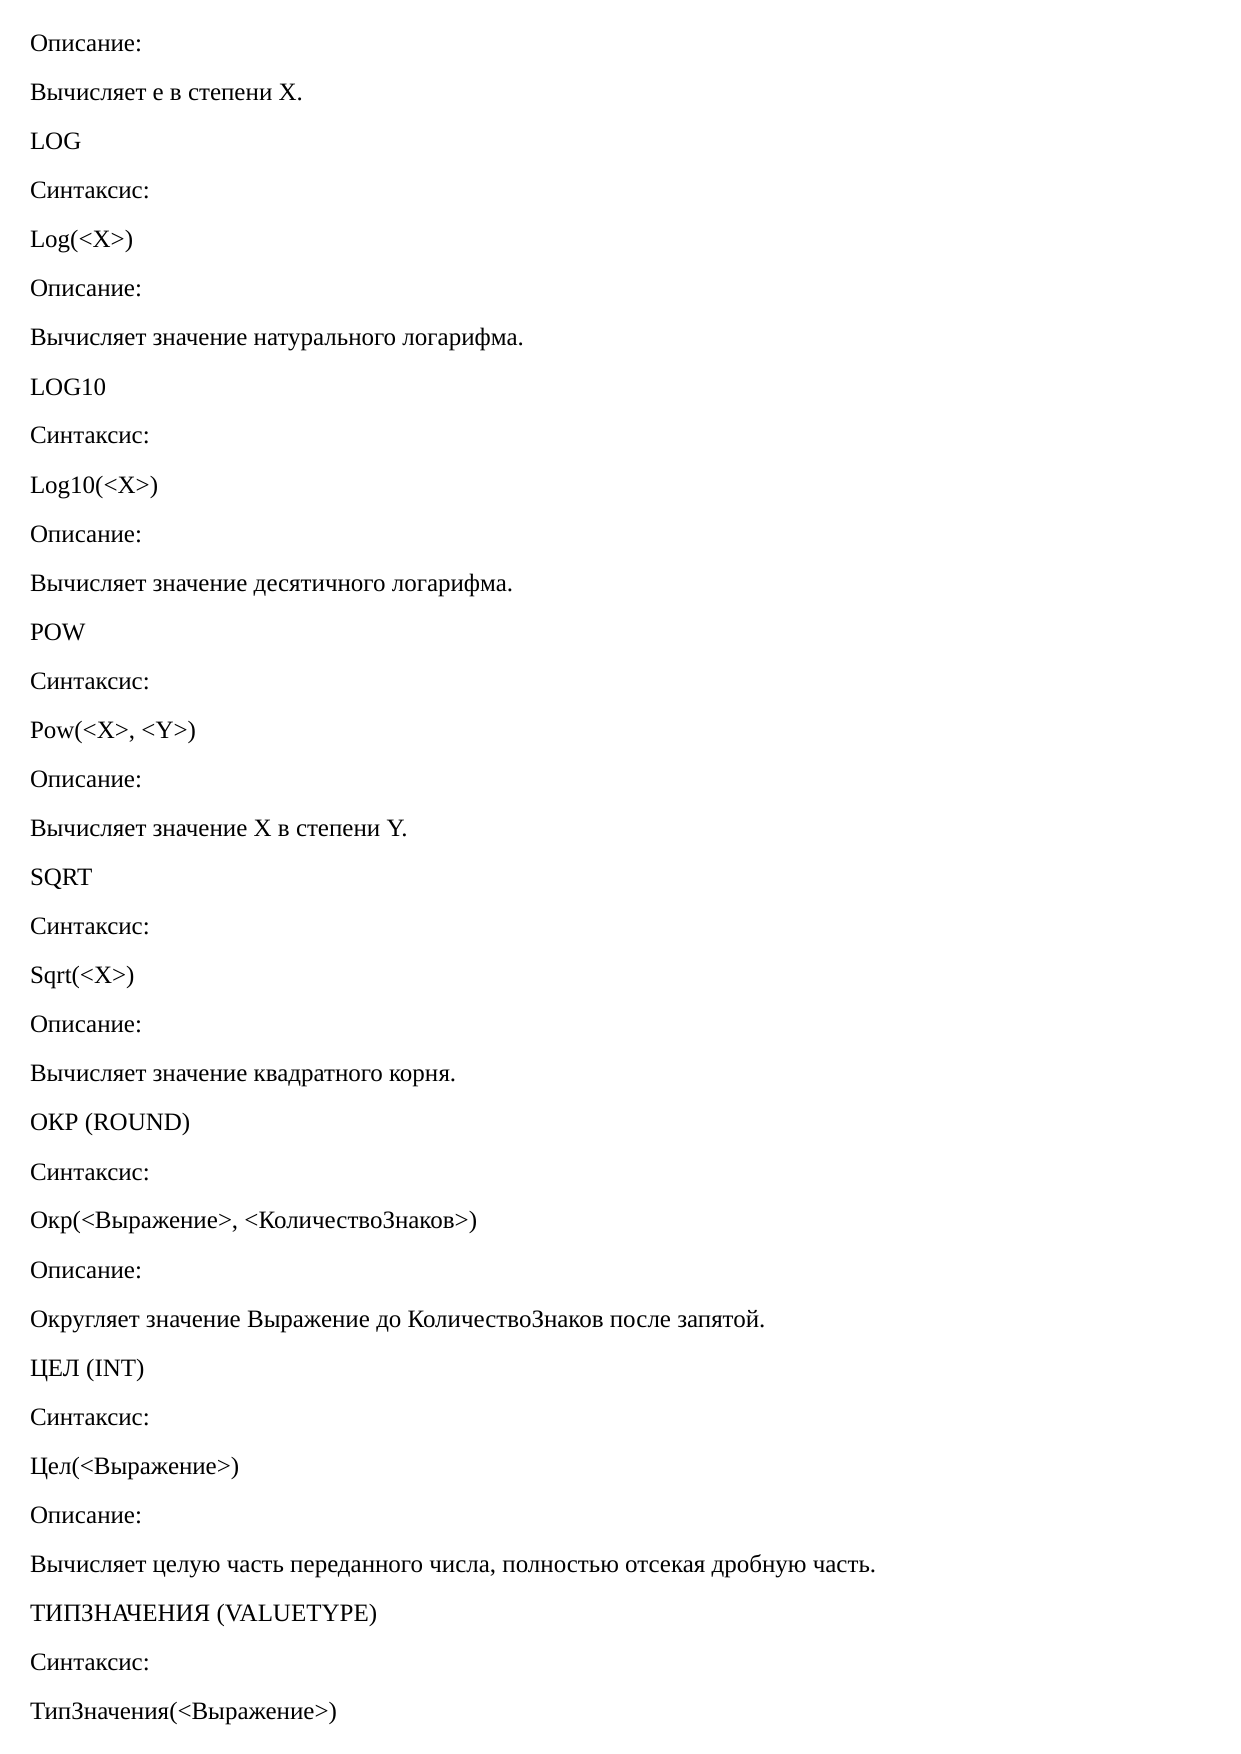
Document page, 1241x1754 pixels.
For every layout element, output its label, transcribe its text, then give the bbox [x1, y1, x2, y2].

text Цел(<Выражение>) [30, 1451, 1211, 1480]
text Синтаксис: [30, 175, 1211, 204]
text Вычисляет e в степени X. [30, 77, 1211, 106]
text Синтаксис: [30, 1157, 1211, 1185]
text SQRT [30, 862, 1211, 891]
text Описание: [30, 1500, 1211, 1529]
text Log10(<X>) [30, 470, 1211, 498]
text LOG10 [30, 372, 1211, 400]
text Log(<X>) [30, 224, 1211, 253]
text Вычисляет значение квадратного корня. [30, 1058, 1211, 1087]
text Pow(<X>, <Y>) [30, 715, 1211, 744]
text ЦЕЛ (INT) [30, 1353, 1211, 1382]
text Описание: [30, 764, 1211, 793]
text LOG [30, 126, 1211, 155]
text Sqrt(<X>) [30, 960, 1211, 989]
text Синтаксис: [30, 1647, 1211, 1676]
text Синтаксис: [30, 1402, 1211, 1431]
text Вычисляет значение десятичного логарифма. [30, 568, 1211, 597]
text Вычисляет значение натурального логарифма. [30, 322, 1211, 351]
text Синтаксис: [30, 666, 1211, 695]
text Описание: [30, 28, 1211, 57]
text Синтаксис: [30, 911, 1211, 940]
text Вычисляет значение X в степени Y. [30, 813, 1211, 842]
text Округляет значение Выражение до КоличествоЗнаков после запятой. [30, 1304, 1211, 1332]
text Описание: [30, 1255, 1211, 1283]
text Окр(<Выражение>, <КоличествоЗнаков>) [30, 1206, 1211, 1234]
text Синтаксис: [30, 421, 1211, 449]
text Описание: [30, 519, 1211, 547]
text ОКР (ROUND) [30, 1107, 1211, 1136]
text Описание: [30, 273, 1211, 302]
text Вычисляет целую часть переданного числа, полностью отсекая дробную часть. [30, 1549, 1211, 1578]
text ТИПЗНАЧЕНИЯ (VALUETYPE) [30, 1598, 1211, 1627]
text ТипЗначения(<Выражение>) [30, 1696, 1211, 1725]
text POW [30, 617, 1211, 646]
text Описание: [30, 1009, 1211, 1038]
